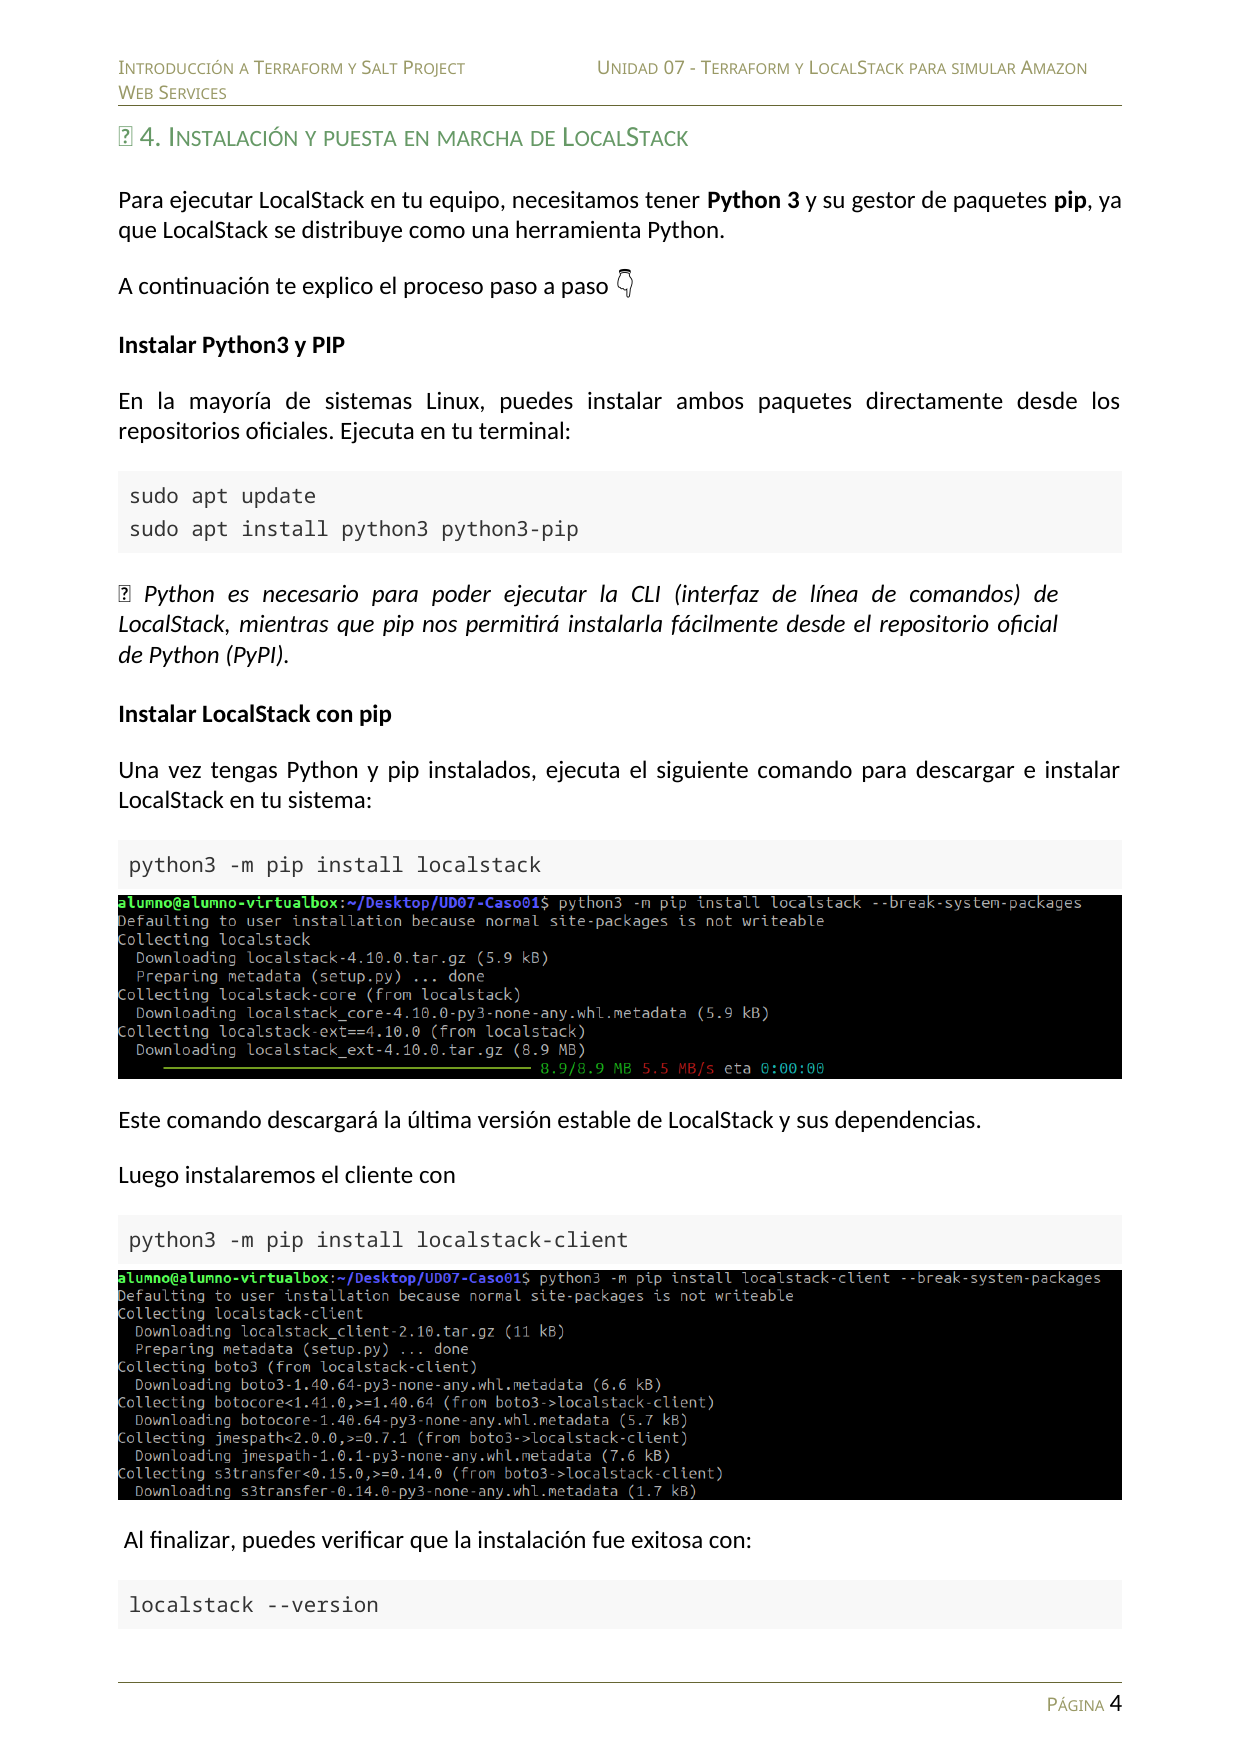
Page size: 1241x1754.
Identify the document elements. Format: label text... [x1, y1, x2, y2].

text 💡 Python es necesario para poder ejecutar la CLI (interfaz de línea de comandos) de LocalStack, mientras que pip nos permitirá instalarla fácilmente desde el repositorio oficial de Python (PyPI). [118, 578, 1060, 669]
subtitle 🌱 4. Instalación y puesta en marcha de LocalStack [118, 118, 1122, 154]
text Al finalizar, puedes verificar que la instalación fue exitosa con: [118, 1524, 1122, 1555]
text Este comando descargará la última versión estable de LocalStack y sus dependencias. [118, 1104, 1122, 1134]
table_header python3 -m pip install localstack [118, 840, 1122, 889]
table_header localstack --version [118, 1580, 1122, 1629]
text A continuación te explico el proceso paso a paso 👇 [118, 270, 1122, 300]
picture [118, 895, 1122, 1079]
text Instalar LocalStack con pip [118, 699, 1122, 729]
text Luego instalaremos el cliente con [118, 1159, 1122, 1190]
text Una vez tengas Python y pip instalados, ejecuta el siguiente comando para descargar e instalar LocalStack en tu sistema: [118, 754, 1122, 815]
text Instalar Python3 y PIP [118, 329, 1122, 360]
text En la mayoría de sistemas Linux, puedes instalar ambos paquetes directamente desde los repositorios oficiales. Ejecuta en tu terminal: [118, 385, 1122, 446]
table_header sudo apt update sudo apt install python3 python3-pip [118, 471, 1122, 553]
text Para ejecutar LocalStack en tu equipo, necesitamos tener Python 3 y su gestor de paquetes pip, ya que LocalStack se distribuye como una herramienta Python. [118, 184, 1122, 245]
table_header python3 -m pip install localstack-client [118, 1215, 1122, 1264]
picture [118, 1270, 1122, 1500]
